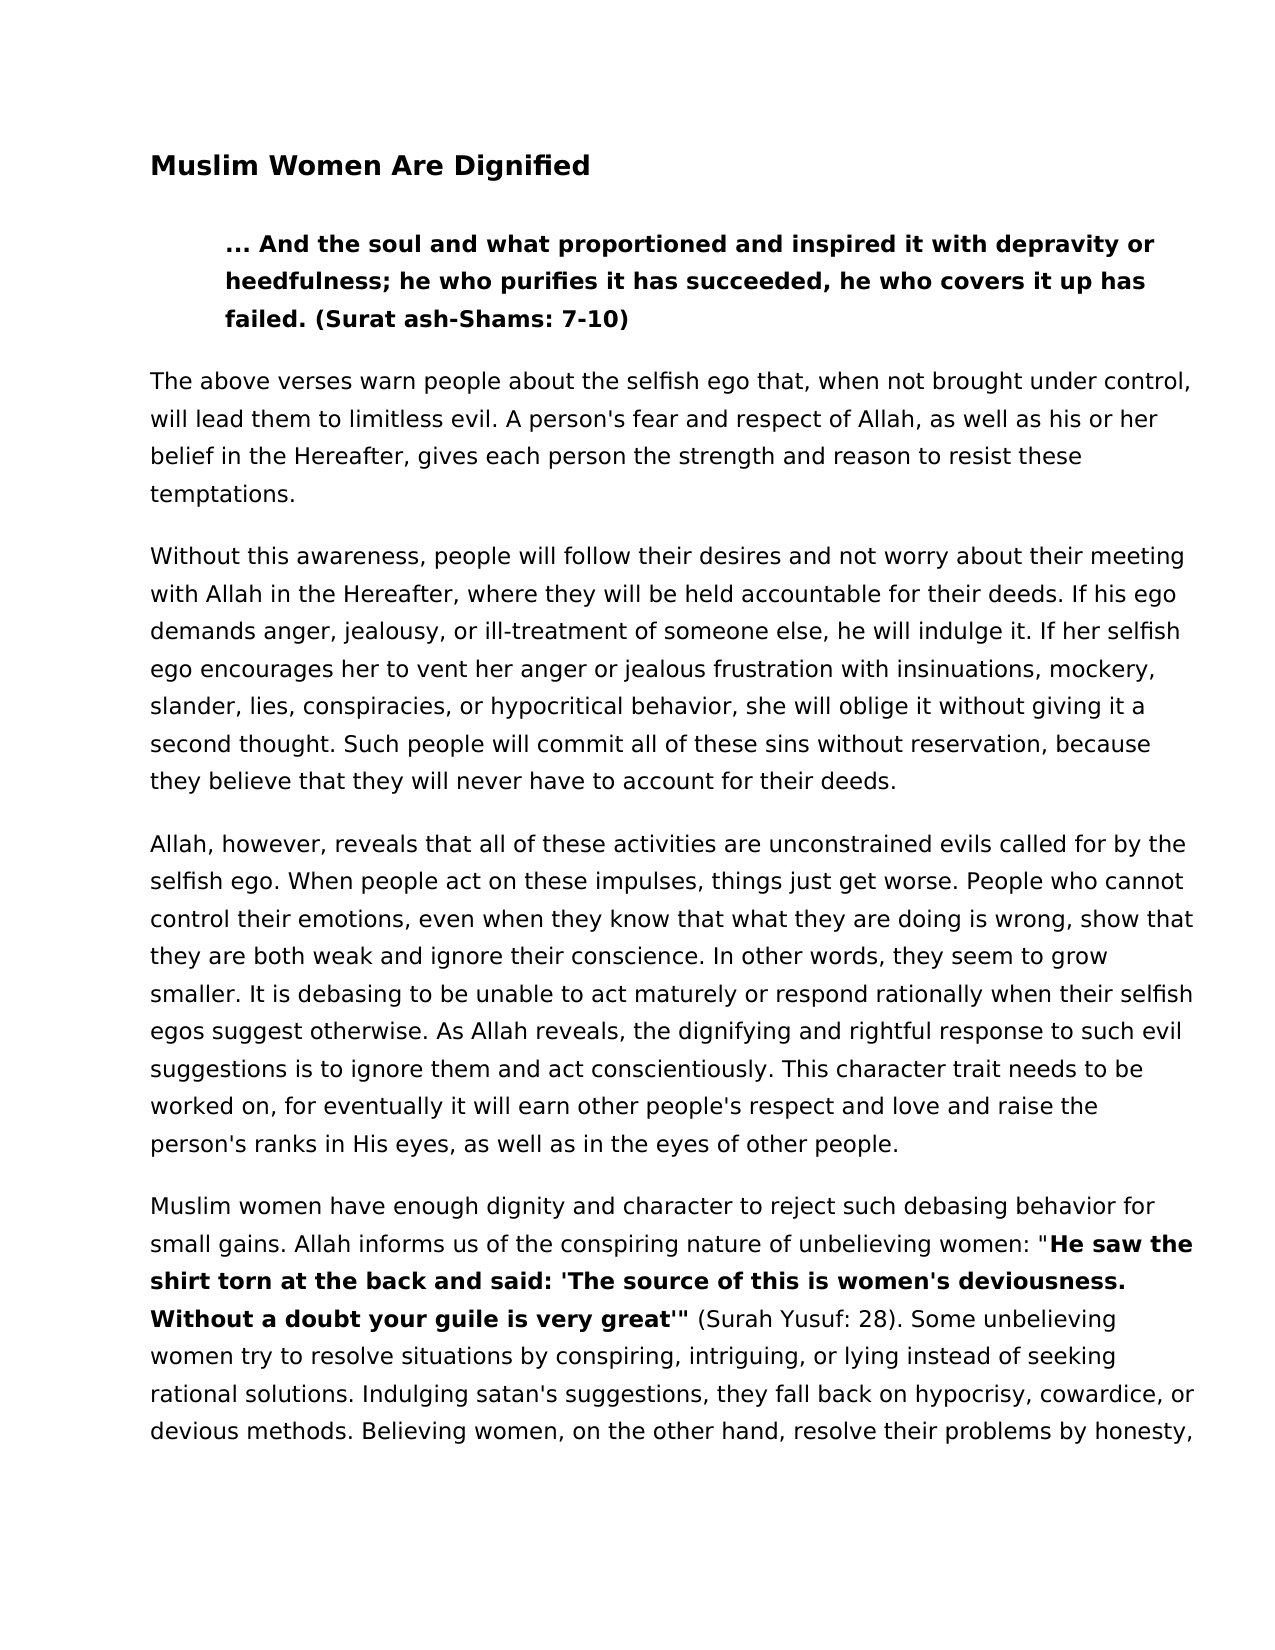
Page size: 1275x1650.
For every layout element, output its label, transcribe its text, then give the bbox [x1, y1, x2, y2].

text The above verses warn people about the selfish ego that, when not brought under control, will lead them to limitless evil. A person's fear and respect of Allah, as well as his or her belief in the Hereafter, gives each person the strength and reason to resist these temptations. [150, 360, 1200, 510]
text ... And the soul and what proportioned and inspired it with depravity or heedfulness; he who purifies it has succeeded, he who covers it up has failed. (Surat ash-Shams: 7-10) [225, 222, 1200, 335]
text Allah, however, reveals that all of these activities are unconstrained evils called for by the selfish ego. When people act on these impulses, things just get worse. People who cannot control their emotions, even when they know that what they are doing is wrong, show that they are both weak and ignore their conscience. In other words, they seem to grow smaller. It is debasing to be unable to act maturely or respond rationally when their selfish egos suggest otherwise. As Allah reveals, the dignifying and rightful response to such evil suggestions is to ignore them and act conscientiously. This character trait needs to be worked on, for eventually it will earn other people's respect and love and raise the person's ranks in His eyes, as well as in the eyes of other people. [150, 822, 1200, 1160]
text Muslim women have enough dignity and character to reject such debasing behavior for small gains. Allah informs us of the conspiring nature of unbelieving women: "He saw the shirt torn at the back and said: 'The source of this is women's deviousness. Without a doubt your guile is very great'" (Surah Yusuf: 28). Some unbelieving women try to resolve situations by conspiring, intriguing, or lying instead of seeking rational solutions. Indulging satan's suggestions, they fall back on hypocrisy, cowardice, or devious methods. Believing women, on the other hand, resolve their problems by honesty, [150, 1185, 1200, 1447]
text Without this awareness, people will follow their desires and not worry about their meeting with Allah in the Hereafter, where they will be held accountable for their deeds. If his ego demands anger, jealousy, or ill-treatment of someone else, he will indulge it. If her selfish ego encourages her to vent her anger or jealous frustration with insinuations, mockery, slander, lies, conspiracies, or hypocritical behavior, she will oblige it without giving it a second thought. Such people will commit all of these sins without reservation, because they believe that they will never have to account for their deeds. [150, 535, 1200, 797]
subtitle Muslim Women Are Dignified [150, 150, 1200, 182]
